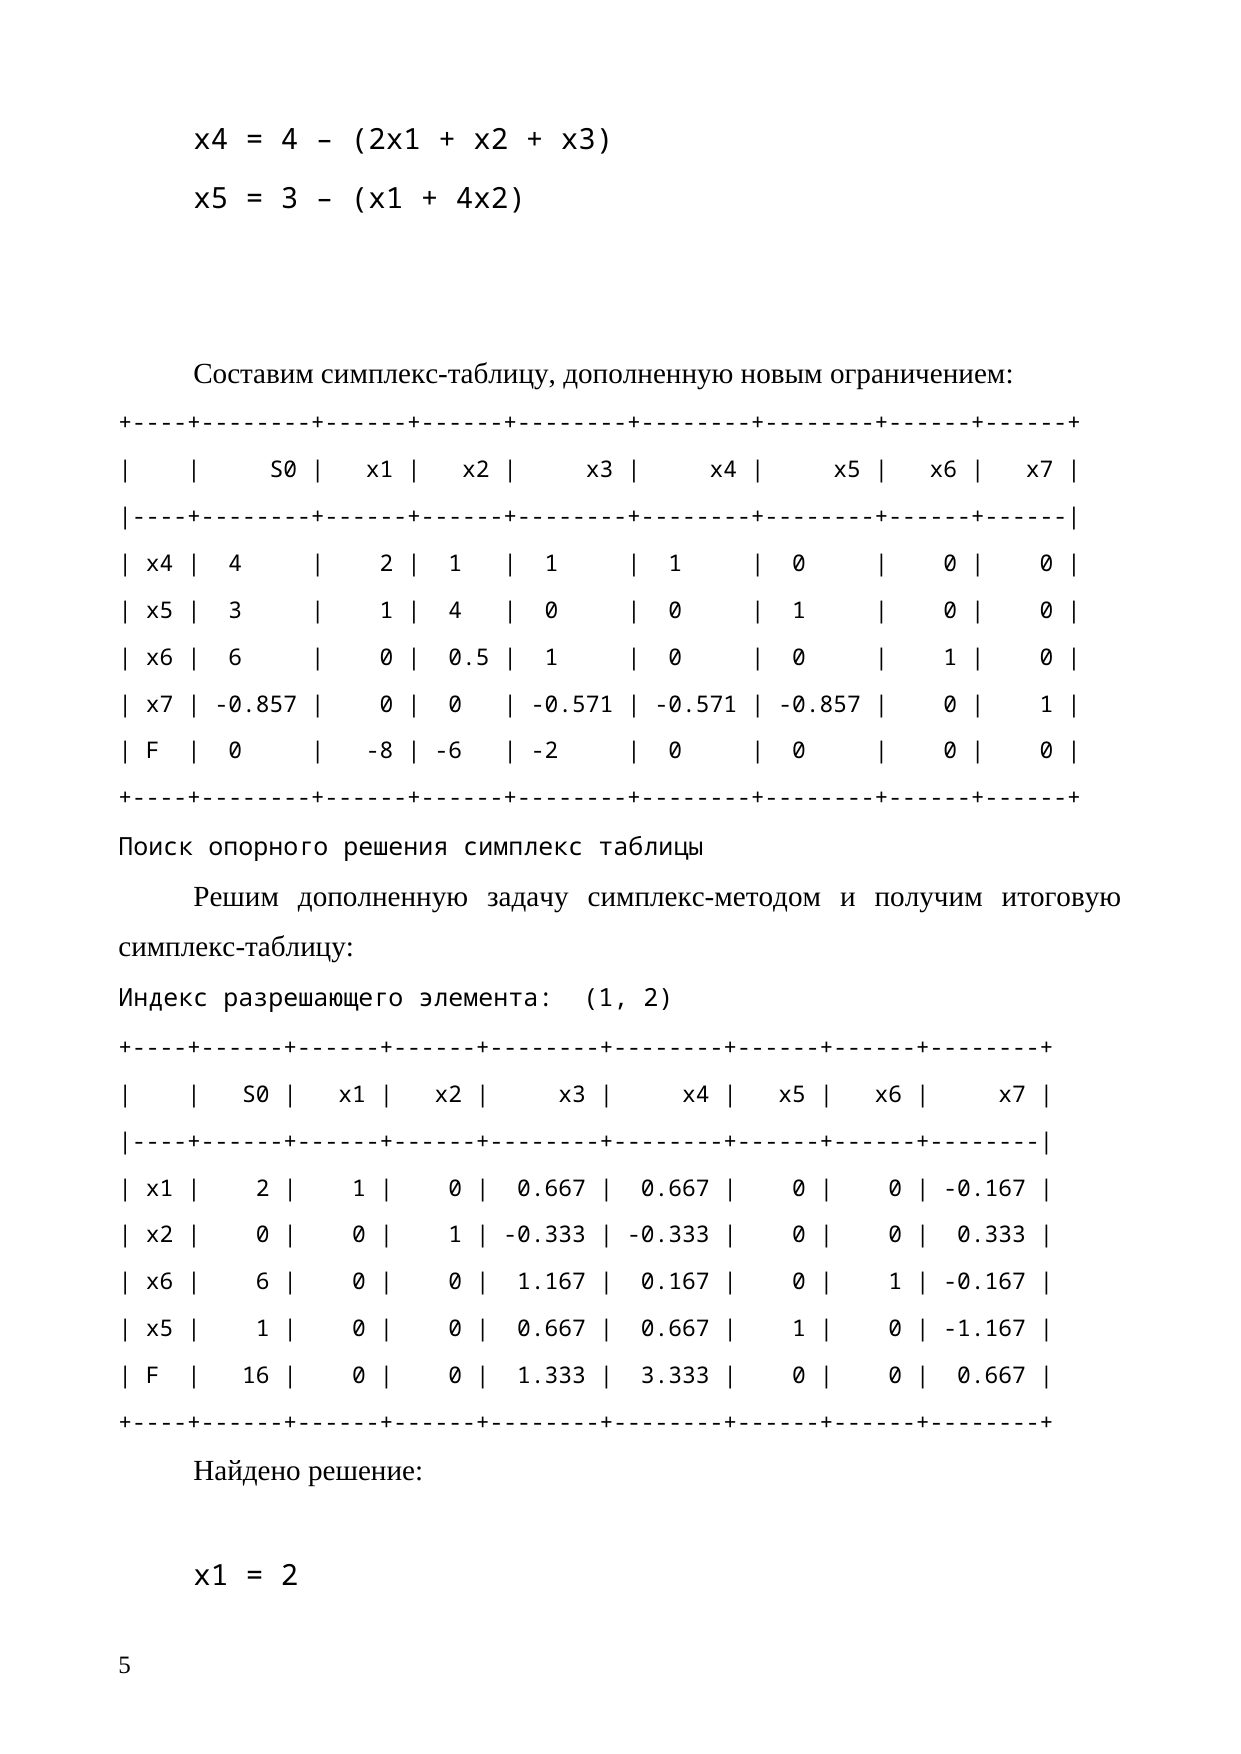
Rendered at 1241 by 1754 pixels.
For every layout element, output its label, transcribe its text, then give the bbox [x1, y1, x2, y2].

text x1 = 2 [118, 1554, 1122, 1594]
text +----+--------+------+------+--------+--------+--------+------+------+ [118, 406, 1122, 438]
text | x5 | 3 | 1 | 4 | 0 | 0 | 1 | 0 | 0 | [118, 594, 1122, 625]
text x4 = 4 – (2x1 + x2 + x3) [118, 118, 1122, 158]
text | x4 | 4 | 2 | 1 | 1 | 1 | 0 | 0 | 0 | [118, 547, 1122, 578]
text Решим дополненную задачу симплекс-методом и получим итоговую симплекс-таблицу: [118, 879, 1122, 963]
text | | S0 | x1 | x2 | x3 | x4 | x5 | x6 | x7 | [118, 1078, 1122, 1109]
text | x5 | 1 | 0 | 0 | 0.667 | 0.667 | 1 | 0 | -1.167 | [118, 1312, 1122, 1343]
text +----+------+------+------+--------+--------+------+------+--------+ [118, 1031, 1122, 1062]
text Найдено решение: [118, 1453, 1122, 1486]
text | x1 | 2 | 1 | 0 | 0.667 | 0.667 | 0 | 0 | -0.167 | [118, 1172, 1122, 1203]
text +----+------+------+------+--------+--------+------+------+--------+ [118, 1406, 1122, 1437]
text Индекс разрешающего элемента: (1, 2) [118, 980, 1122, 1014]
text +----+--------+------+------+--------+--------+--------+------+------+ [118, 781, 1122, 813]
text Составим симплекс-таблицу, дополненную новым ограничением: [118, 356, 1122, 389]
text Поиск опорного решения симплекс таблицы [118, 828, 1122, 862]
text | x6 | 6 | 0 | 0 | 1.167 | 0.167 | 0 | 1 | -0.167 | [118, 1265, 1122, 1297]
text | x2 | 0 | 0 | 1 | -0.333 | -0.333 | 0 | 0 | 0.333 | [118, 1218, 1122, 1250]
text | F | 0 | -8 | -6 | -2 | 0 | 0 | 0 | 0 | [118, 734, 1122, 766]
text |----+------+------+------+--------+--------+------+------+--------| [118, 1125, 1122, 1156]
text | x6 | 6 | 0 | 0.5 | 1 | 0 | 0 | 1 | 0 | [118, 641, 1122, 672]
text |----+--------+------+------+--------+--------+--------+------+------| [118, 500, 1122, 531]
text x5 = 3 – (x1 + 4x2) [118, 178, 1122, 217]
text | x7 | -0.857 | 0 | 0 | -0.571 | -0.571 | -0.857 | 0 | 1 | [118, 688, 1122, 719]
text | F | 16 | 0 | 0 | 1.333 | 3.333 | 0 | 0 | 0.667 | [118, 1359, 1122, 1390]
text | | S0 | x1 | x2 | x3 | x4 | x5 | x6 | x7 | [118, 453, 1122, 484]
